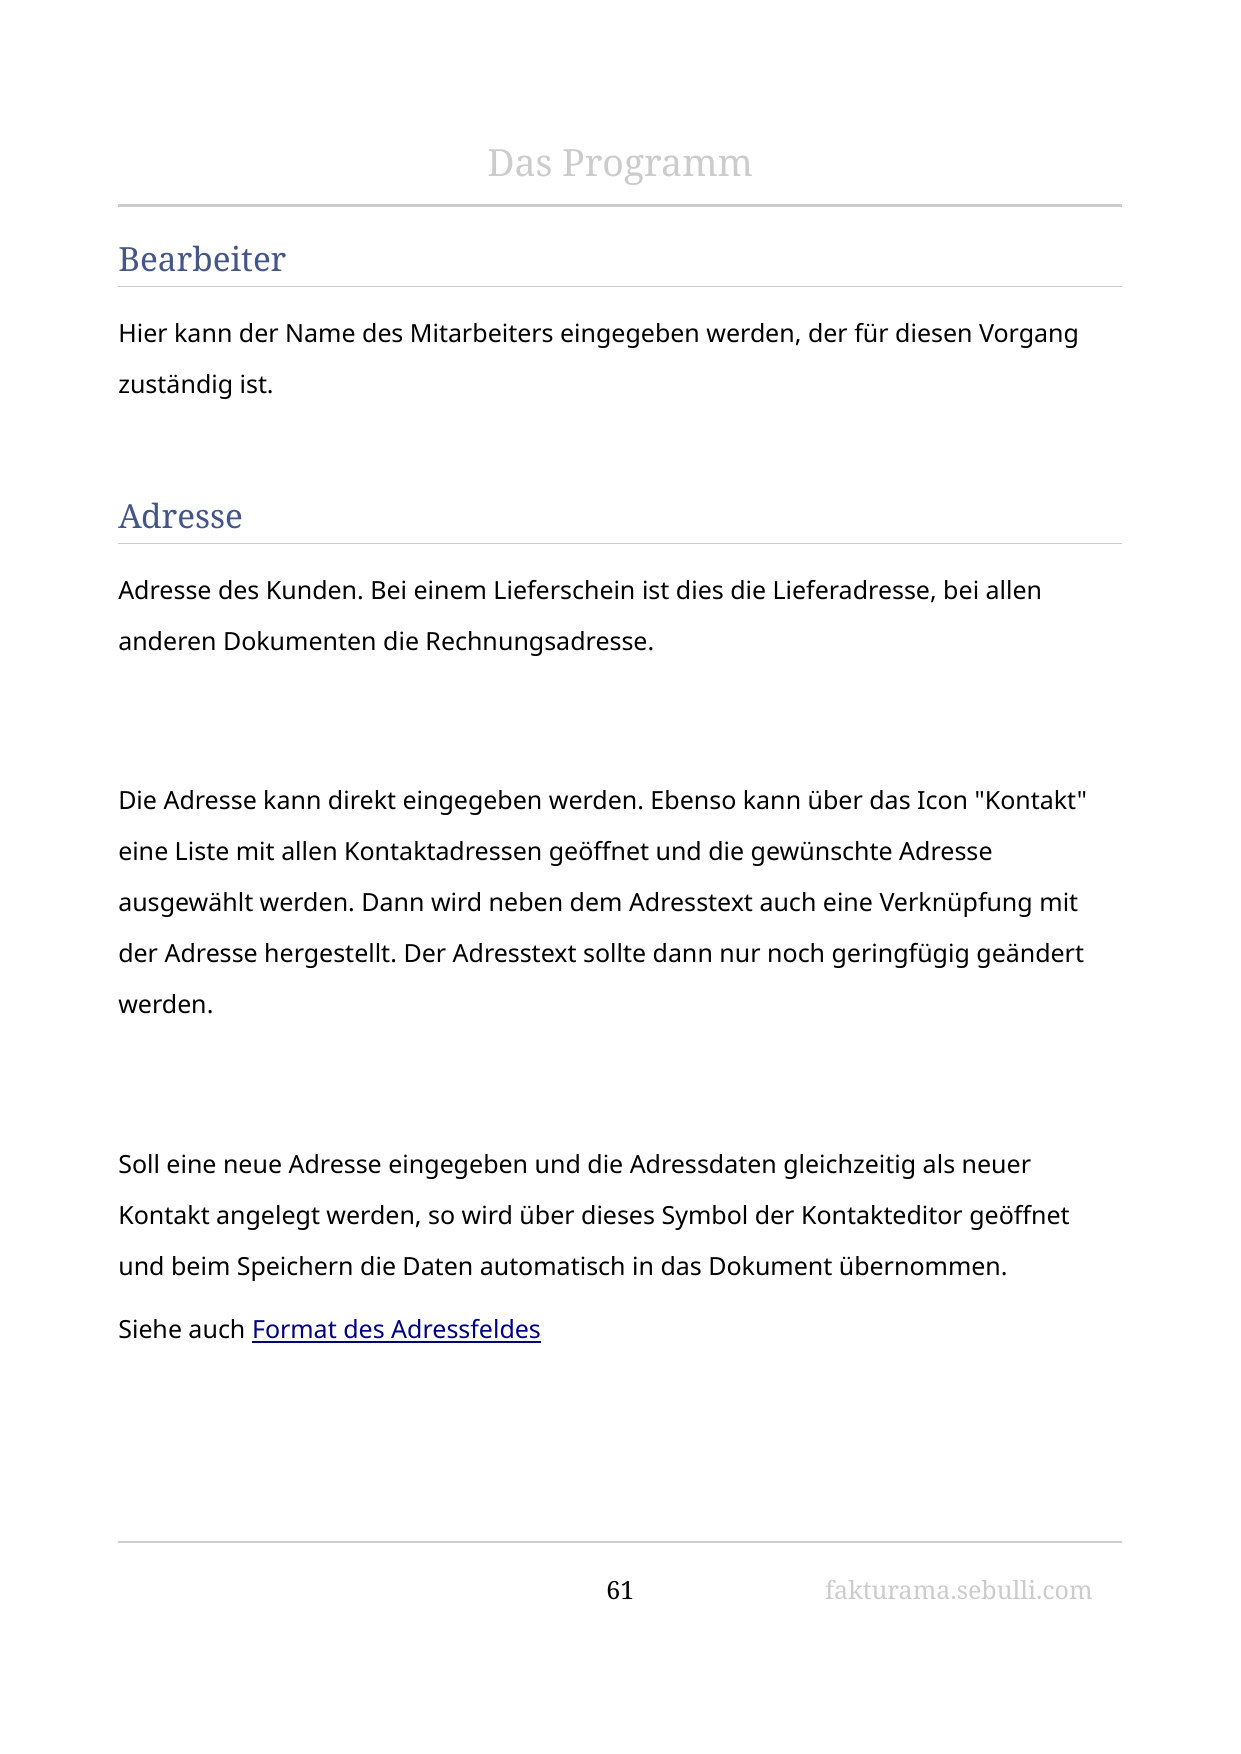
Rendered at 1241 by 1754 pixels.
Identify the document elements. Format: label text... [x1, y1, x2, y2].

subtitle Adresse [118, 493, 1122, 543]
text Adresse des Kunden. Bei einem Lieferschein ist dies die Lieferadresse, bei allen anderen Dokumenten die Rechnungsadresse. [118, 573, 1122, 658]
text Hier kann der Name des Mitarbeiters eingegeben werden, der für diesen Vorgang zuständig ist. [118, 316, 1122, 401]
subtitle Bearbeiter [118, 236, 1122, 286]
text Soll eine neue Adresse eingegeben und die Adressdaten gleichzeitig als neuer Kontakt angelegt werden, so wird über dieses Symbol der Kontakteditor geöffnet und beim Speichern die Daten automatisch in das Dokument übernommen. [118, 1147, 1122, 1283]
text Die Adresse kann direkt eingegeben werden. Ebenso kann über das Icon "Kontakt" eine Liste mit allen Kontaktadressen geöffnet und die gewünschte Adresse ausgewählt werden. Dann wird neben dem Adresstext auch eine Verknüpfung mit der Adresse hergestellt. Der Adresstext sollte dann nur noch geringfügig geändert werden. [118, 783, 1122, 1021]
text Siehe auch Format des Adressfeldes [118, 1312, 1122, 1346]
